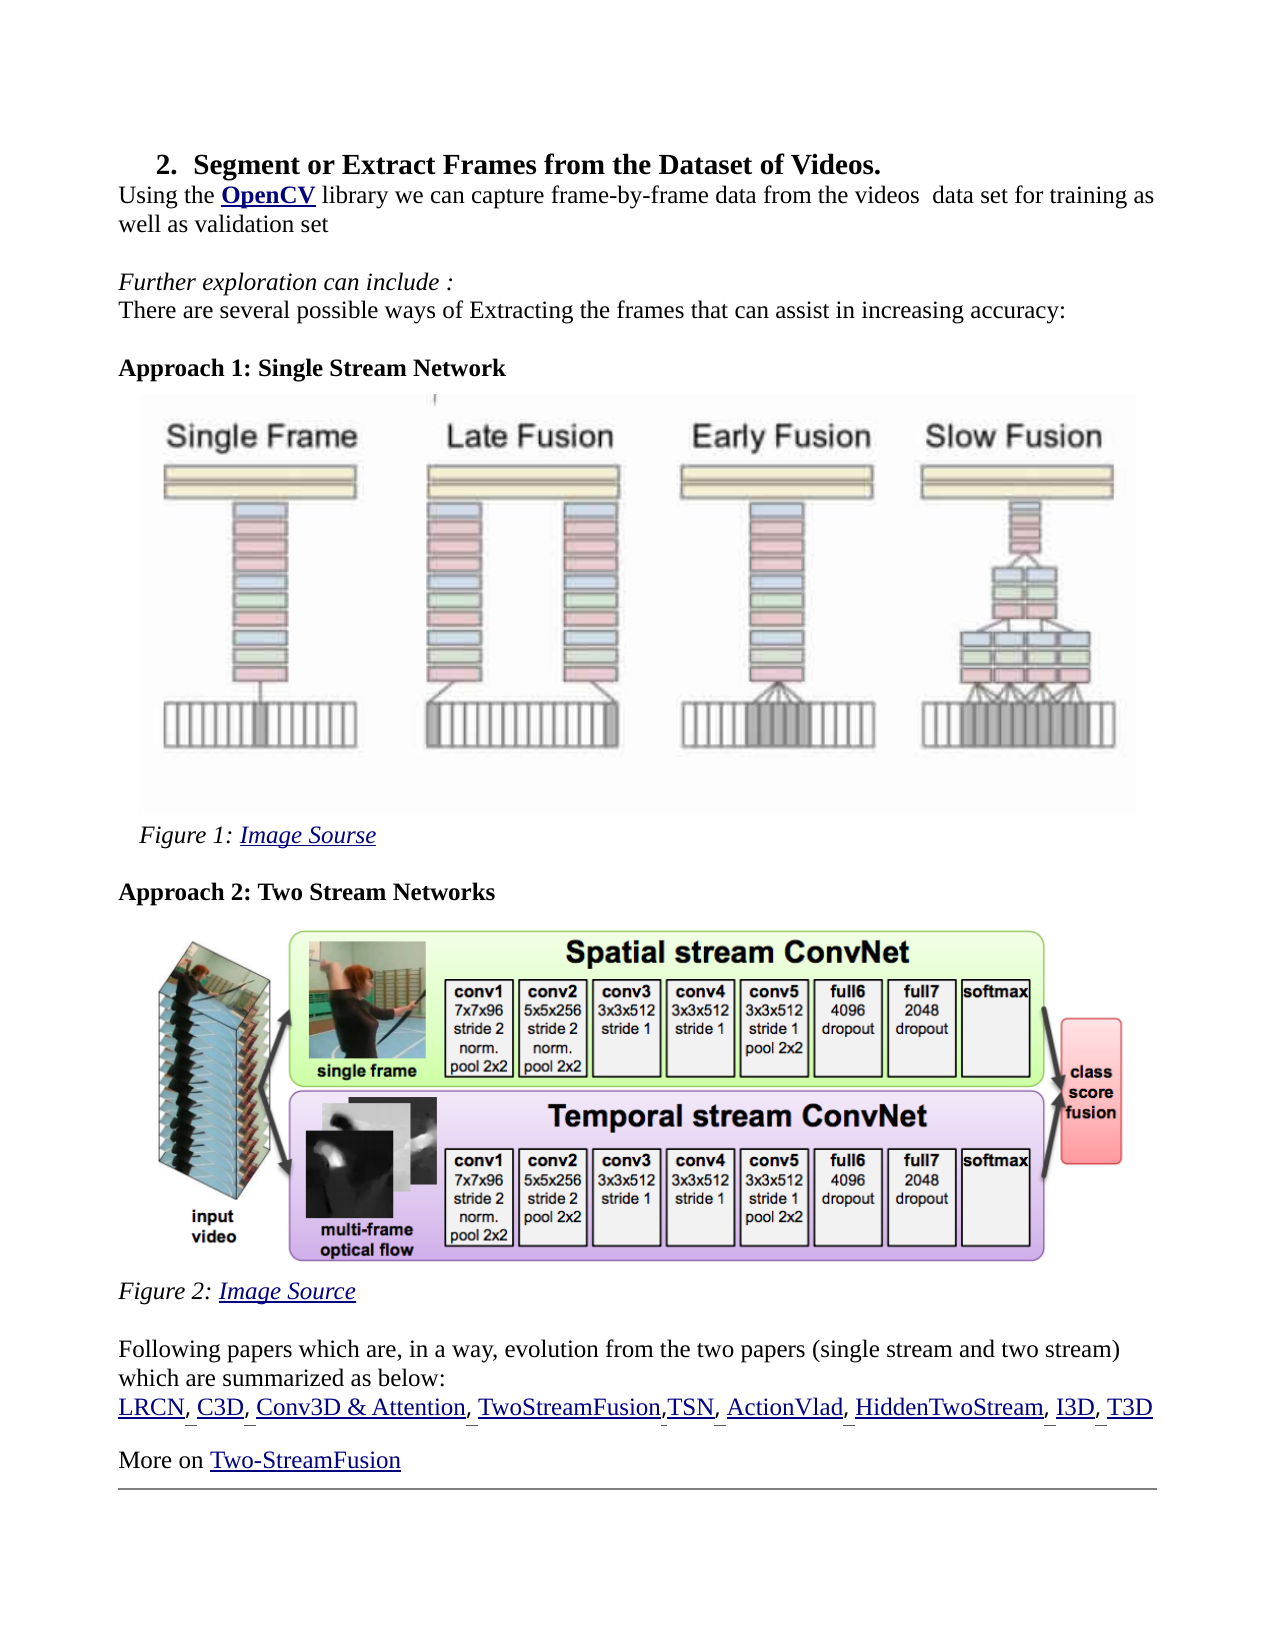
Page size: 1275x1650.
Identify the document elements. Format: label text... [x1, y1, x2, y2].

picture [118, 918, 1157, 1271]
text Further exploration can include : [118, 267, 1157, 295]
picture [139, 394, 1136, 815]
text Approach 1: Single Stream Network [118, 353, 1157, 382]
text LRCN, C3D, Conv3D & Attention, TwoStreamFusion,TSN, ActionVlad, HiddenTwoStream, I3D, T3D [118, 1391, 1157, 1426]
text Approach 2: Two Stream Networks [118, 877, 1157, 906]
text Using the OpenCV library we can capture frame-by-frame data from the videos data set for training as well as validation set [118, 180, 1157, 238]
text Following papers which are, in a way, evolution from the two papers (single stream and two stream) which are summarized as below: [118, 1334, 1157, 1391]
list Segment or Extract Frames from the Dataset of Videos. [156, 147, 1157, 180]
text There are several possible ways of Extracting the frames that can assist in increasing accuracy: [118, 295, 1157, 324]
text Figure 2: Image Source [118, 1271, 1157, 1305]
text More on Two-StreamFusion [118, 1445, 1157, 1474]
text Figure 1: Image Sourse [139, 815, 1136, 849]
